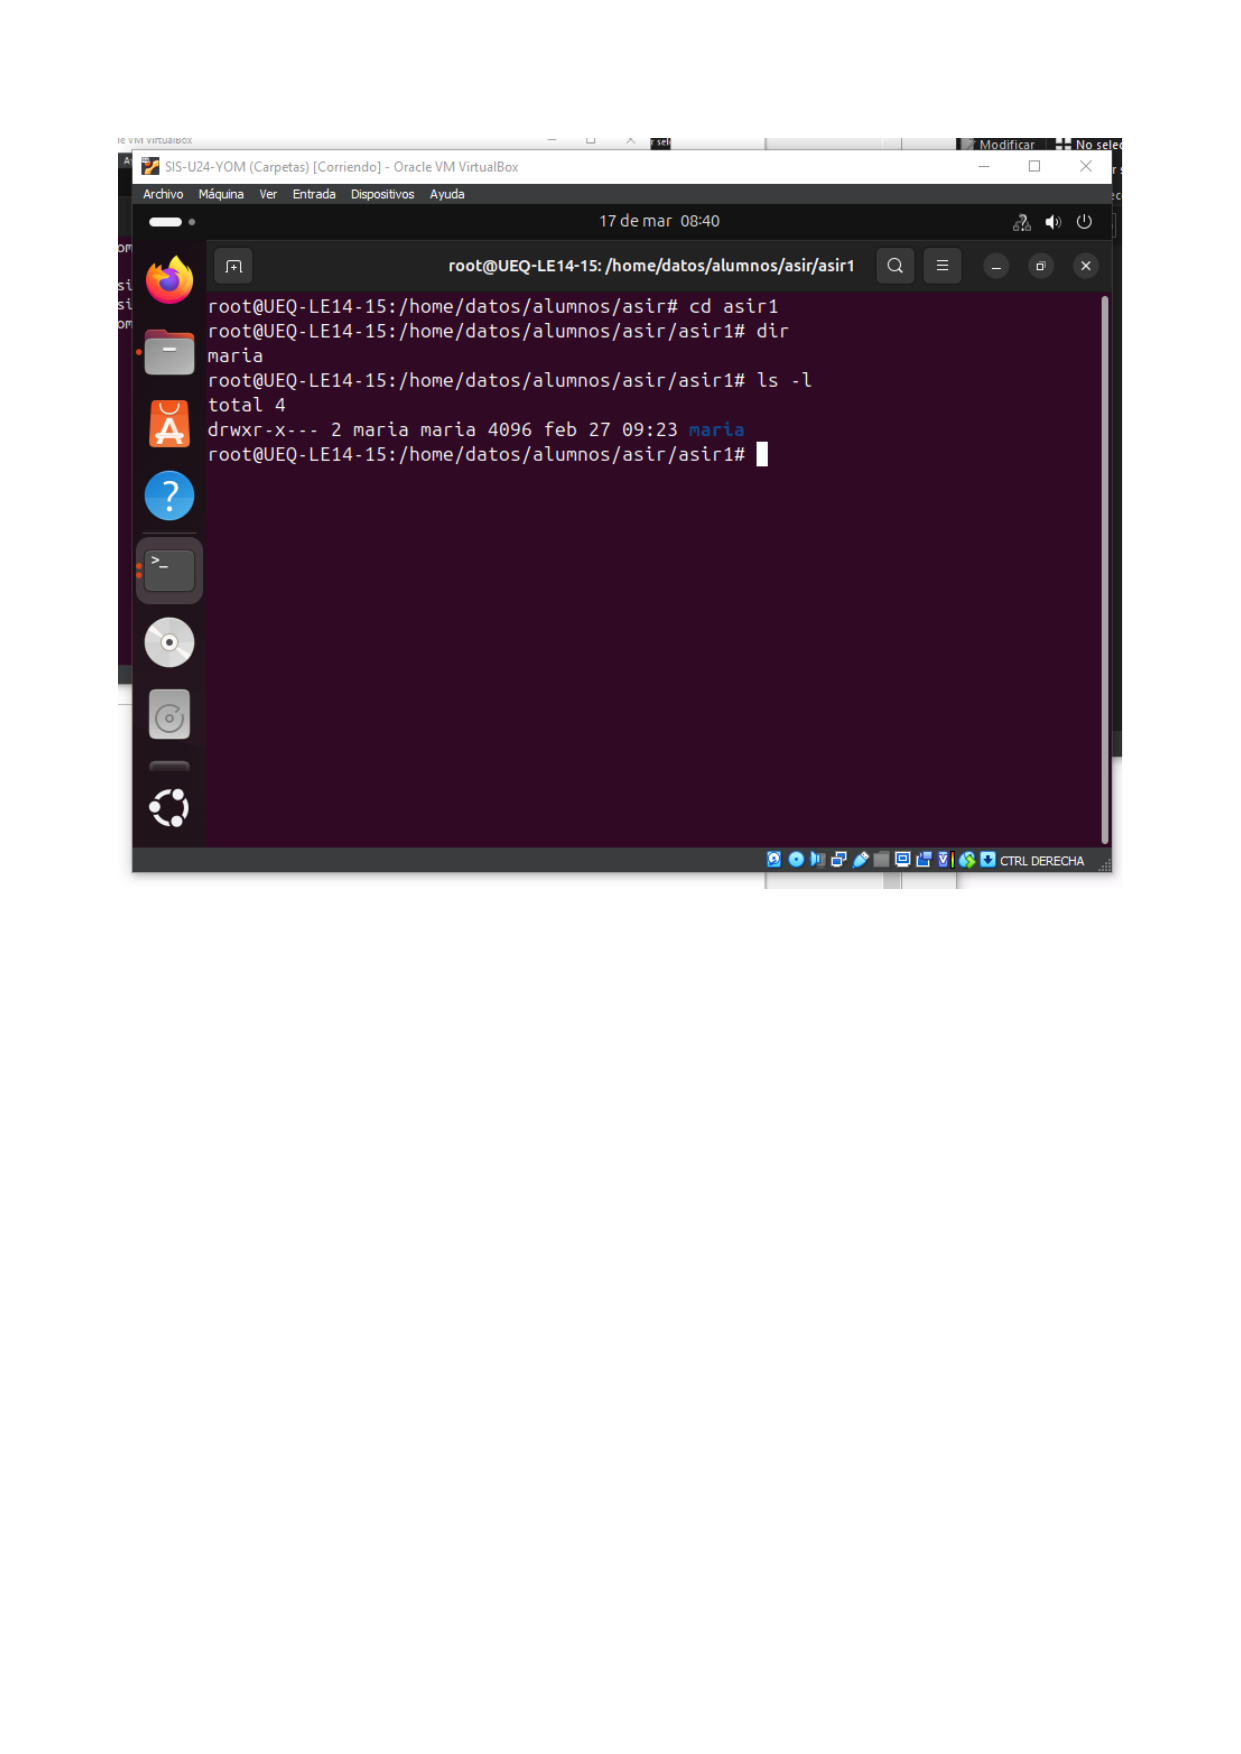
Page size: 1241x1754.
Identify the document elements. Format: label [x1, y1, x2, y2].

picture [118, 138, 1123, 889]
